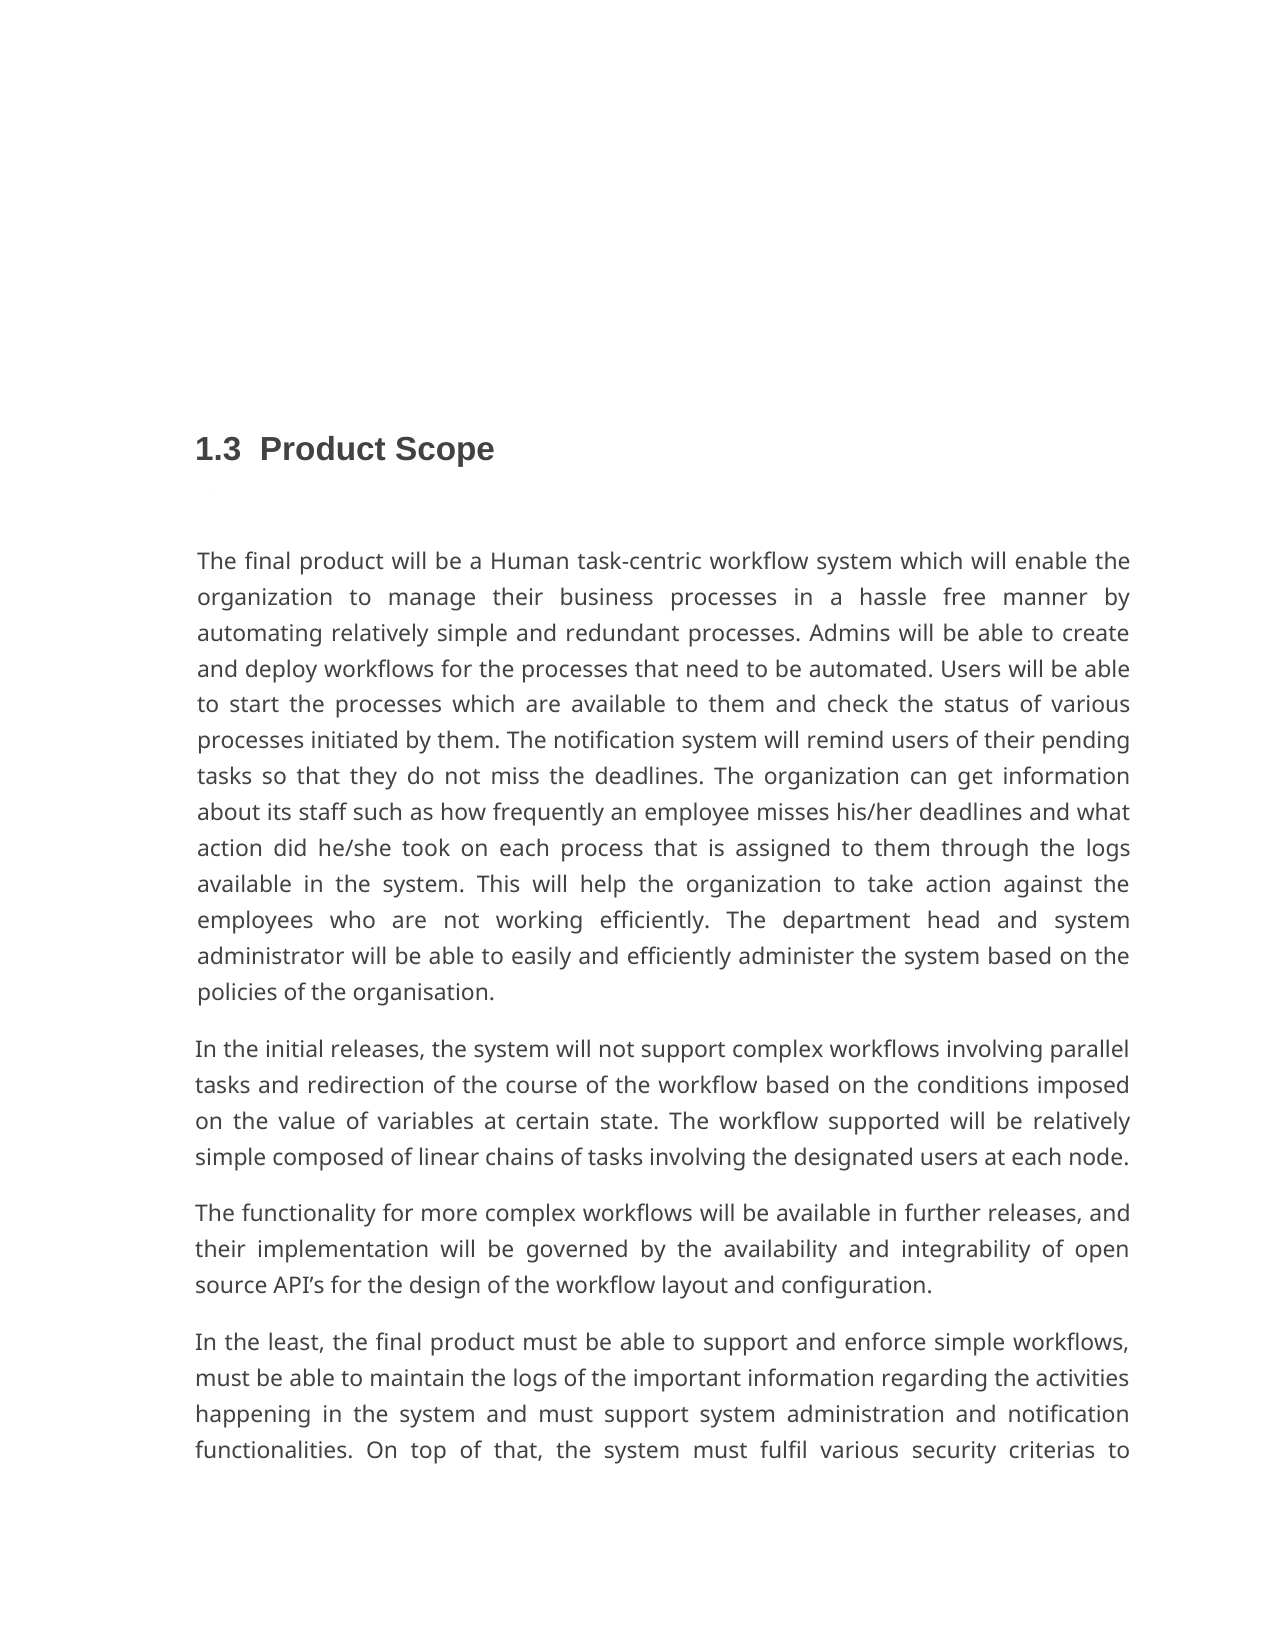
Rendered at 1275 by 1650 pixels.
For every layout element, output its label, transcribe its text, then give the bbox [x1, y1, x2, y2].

text In the initial releases, the system will not support complex workflows involving parallel tasks and redirection of the course of the workflow based on the conditions imposed on the value of variables at certain state. The workflow supported will be relatively simple composed of linear chains of tasks involving the designated users at each node. [195, 1033, 1131, 1172]
subtitle 1.3 Product Scope [195, 429, 1131, 467]
text The final product will be a Human task-centric workflow system which will enable the organization to manage their business processes in a hassle free manner by automating relatively simple and redundant processes. Admins will be able to create and deploy workflows for the processes that need to be automated. Users will be able to start the processes which are available to them and check the status of various processes initiated by them. The notification system will remind users of their pending tasks so that they do not miss the deadlines. The organization can get information about its staff such as how frequently an employee misses his/her deadlines and what action did he/she took on each process that is assigned to them through the logs available in the system. This will help the organization to take action against the employees who are not working efficiently. The department head and system administrator will be able to easily and efficiently administer the system based on the policies of the organisation. [197, 545, 1131, 1007]
text The functionality for more complex workflows will be available in further releases, and their implementation will be governed by the availability and integrability of open source API’s for the design of the workflow layout and configuration. [195, 1197, 1131, 1300]
text In the least, the final product must be able to support and enforce simple workflows, must be able to maintain the logs of the important information regarding the activities happening in the system and must support system administration and notification functionalities. On top of that, the system must fulfil various security criterias to [195, 1326, 1131, 1465]
